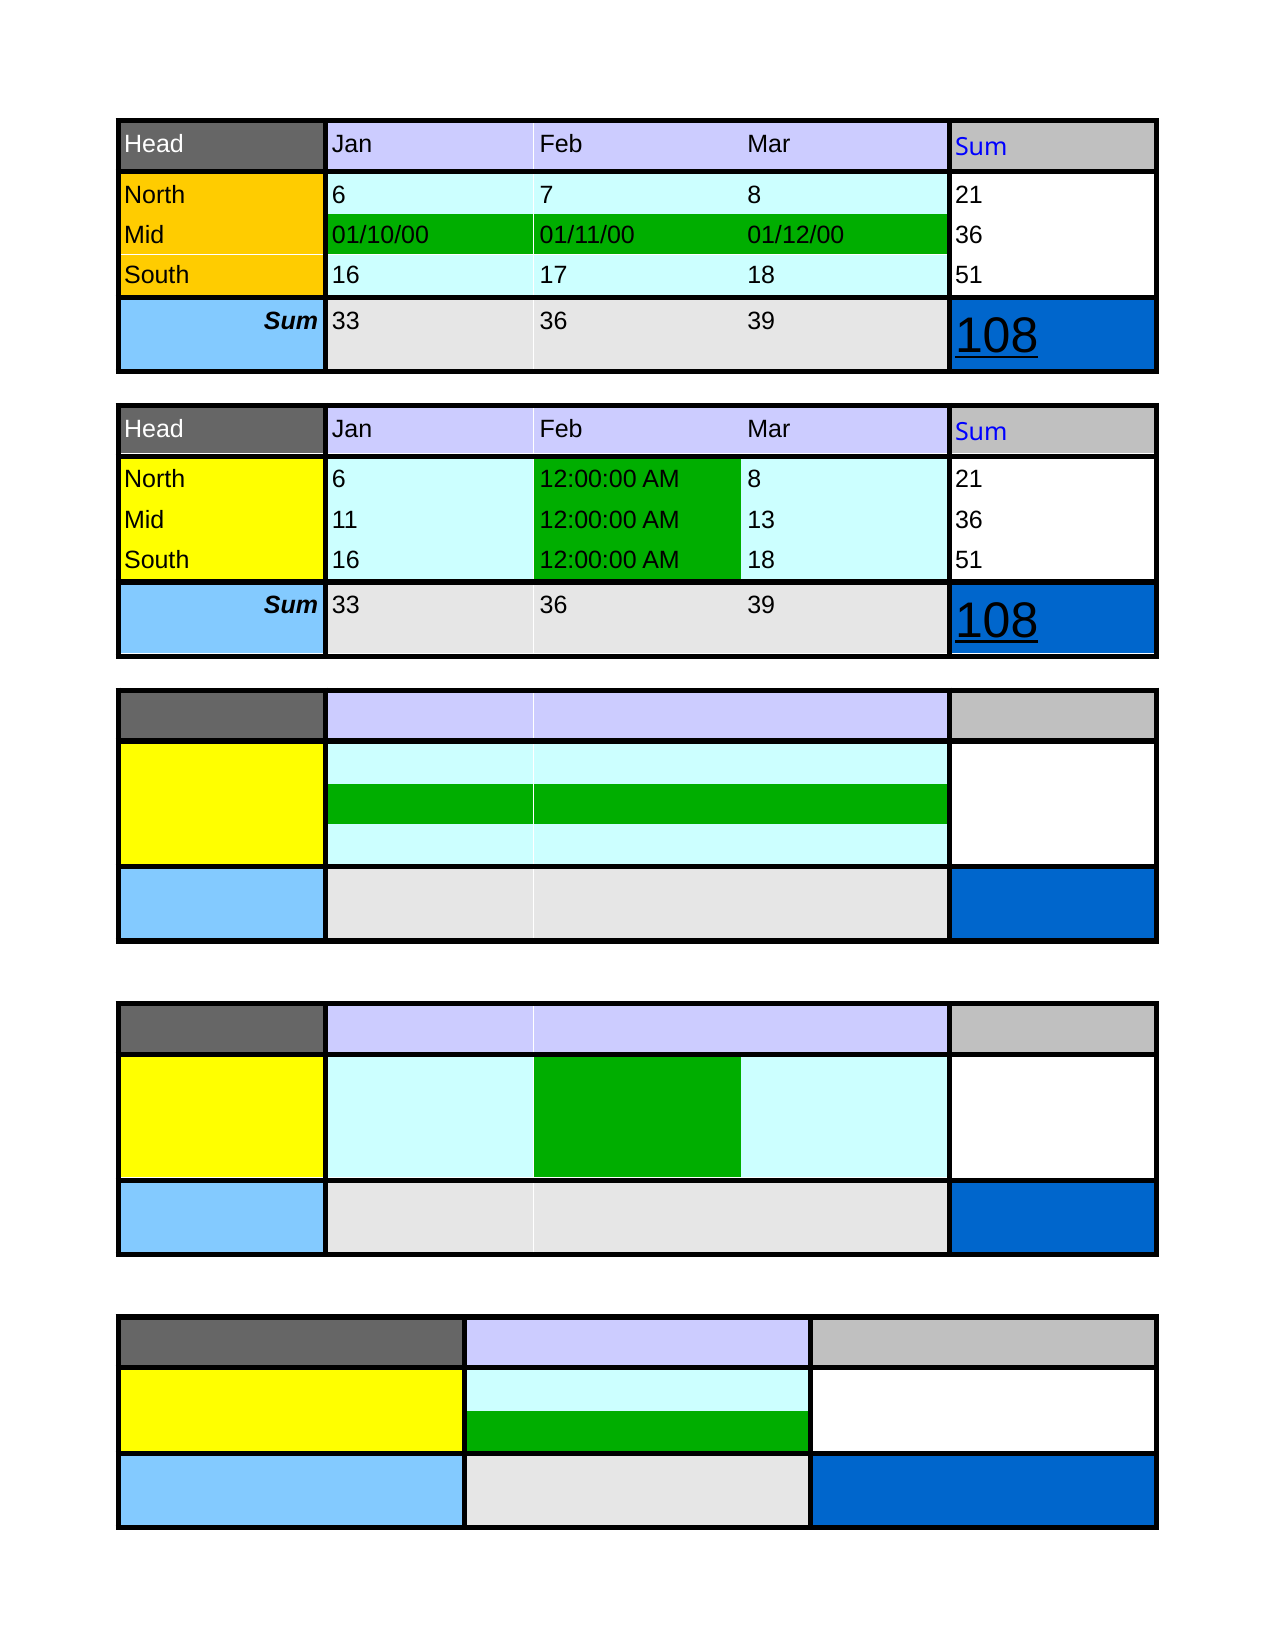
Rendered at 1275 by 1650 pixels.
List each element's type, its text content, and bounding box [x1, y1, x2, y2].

table_cell [741, 784, 947, 824]
table_cell 01/10/00 [328, 214, 533, 254]
table_cell [328, 1057, 533, 1097]
table_cell [121, 1057, 323, 1097]
table_cell [121, 744, 323, 784]
table_cell 6 [328, 459, 533, 499]
table_cell Sum [121, 585, 323, 653]
table_header [534, 693, 741, 738]
table_cell Mid [121, 499, 323, 539]
table_cell 12:00:00 AM [534, 539, 741, 579]
table_cell [741, 1183, 947, 1252]
table_cell [813, 1411, 1154, 1451]
table_cell [121, 1183, 323, 1252]
table_cell [121, 784, 323, 824]
table_cell [741, 869, 947, 938]
table_header [328, 1006, 533, 1052]
table_cell [534, 784, 741, 824]
table_cell [121, 1137, 323, 1177]
table_header [741, 1006, 947, 1052]
table_cell 51 [952, 255, 1154, 295]
table_header [328, 693, 533, 738]
table_cell 36 [534, 585, 741, 653]
table_cell [467, 1411, 808, 1451]
table_cell [121, 1456, 462, 1525]
table_cell [534, 744, 741, 784]
table_cell 21 [952, 174, 1154, 214]
table_cell 16 [328, 255, 533, 295]
table_cell 108 [952, 585, 1154, 653]
table_cell [534, 1137, 741, 1177]
table_cell [534, 1183, 741, 1252]
table_header [121, 693, 323, 738]
table_cell [741, 744, 947, 784]
table_cell 18 [741, 255, 947, 295]
table_header [467, 1320, 808, 1365]
table_cell [121, 824, 323, 864]
table_header Head [121, 408, 323, 453]
table_cell [813, 1370, 1154, 1411]
table_cell 21 [952, 459, 1154, 499]
table_cell 6 [328, 174, 533, 214]
table_cell 36 [952, 499, 1154, 539]
table_cell 01/11/00 [534, 214, 741, 254]
table_header Head [121, 123, 323, 169]
table_cell 17 [534, 255, 741, 295]
table_cell 12:00:00 AM [534, 459, 741, 499]
table_cell 13 [741, 499, 947, 539]
table_cell 33 [328, 585, 533, 653]
table_cell 01/12/00 [741, 214, 947, 254]
table_cell 18 [741, 539, 947, 579]
table_cell 36 [534, 300, 741, 369]
table_cell [328, 869, 533, 938]
table_cell [741, 824, 947, 864]
table_header Feb [534, 123, 741, 169]
table_header Mar [741, 408, 947, 453]
table_header [534, 1006, 741, 1052]
table_header Mar [741, 123, 947, 169]
table_header [952, 693, 1154, 738]
table_cell [952, 824, 1154, 864]
table_cell [121, 869, 323, 938]
table_cell [467, 1370, 808, 1411]
table_cell 12:00:00 AM [534, 499, 741, 539]
table_header [741, 693, 947, 738]
table_cell [328, 784, 533, 824]
table_cell [328, 1137, 533, 1177]
table_header Feb [534, 408, 741, 453]
table_cell 8 [741, 459, 947, 499]
table_header Sum [952, 123, 1154, 169]
table_cell [328, 1183, 533, 1252]
table_cell [328, 824, 533, 864]
table_cell [952, 1097, 1154, 1137]
table_cell [534, 1057, 741, 1097]
table_cell [534, 1097, 741, 1137]
table_cell 8 [741, 174, 947, 214]
table_cell 39 [741, 585, 947, 653]
table_cell [467, 1456, 808, 1525]
table_cell 7 [534, 174, 741, 214]
table_cell [121, 1097, 323, 1137]
table_cell South [121, 539, 323, 579]
table_cell 36 [952, 214, 1154, 254]
table_header [952, 1006, 1154, 1052]
table_cell [952, 1183, 1154, 1252]
table_cell North [121, 459, 323, 499]
table_header Sum [952, 408, 1154, 453]
table_cell Sum [121, 300, 323, 369]
table_header [813, 1320, 1154, 1365]
table_cell [328, 744, 533, 784]
table_cell [952, 744, 1154, 784]
table_cell 16 [328, 539, 533, 579]
table_cell [952, 1137, 1154, 1177]
table_header [121, 1006, 323, 1052]
table_cell [534, 824, 741, 864]
table_cell Mid [121, 214, 323, 254]
table_header Jan [328, 123, 533, 169]
table_cell [328, 1097, 533, 1137]
table_header Jan [328, 408, 533, 453]
table_cell 51 [952, 539, 1154, 579]
table_cell 11 [328, 499, 533, 539]
table_cell North [121, 174, 323, 214]
table_cell [534, 869, 741, 938]
table_cell [813, 1456, 1154, 1525]
table_header [121, 1320, 462, 1365]
table_cell [741, 1137, 947, 1177]
table_cell [952, 869, 1154, 938]
table_cell [952, 784, 1154, 824]
table_cell [741, 1057, 947, 1097]
table_cell [121, 1370, 462, 1411]
table_cell South [121, 255, 323, 295]
table_cell 33 [328, 300, 533, 369]
table_cell [952, 1057, 1154, 1097]
table_cell 108 [952, 300, 1154, 369]
table_cell [741, 1097, 947, 1137]
table_cell [121, 1411, 462, 1451]
table_cell 39 [741, 300, 947, 369]
